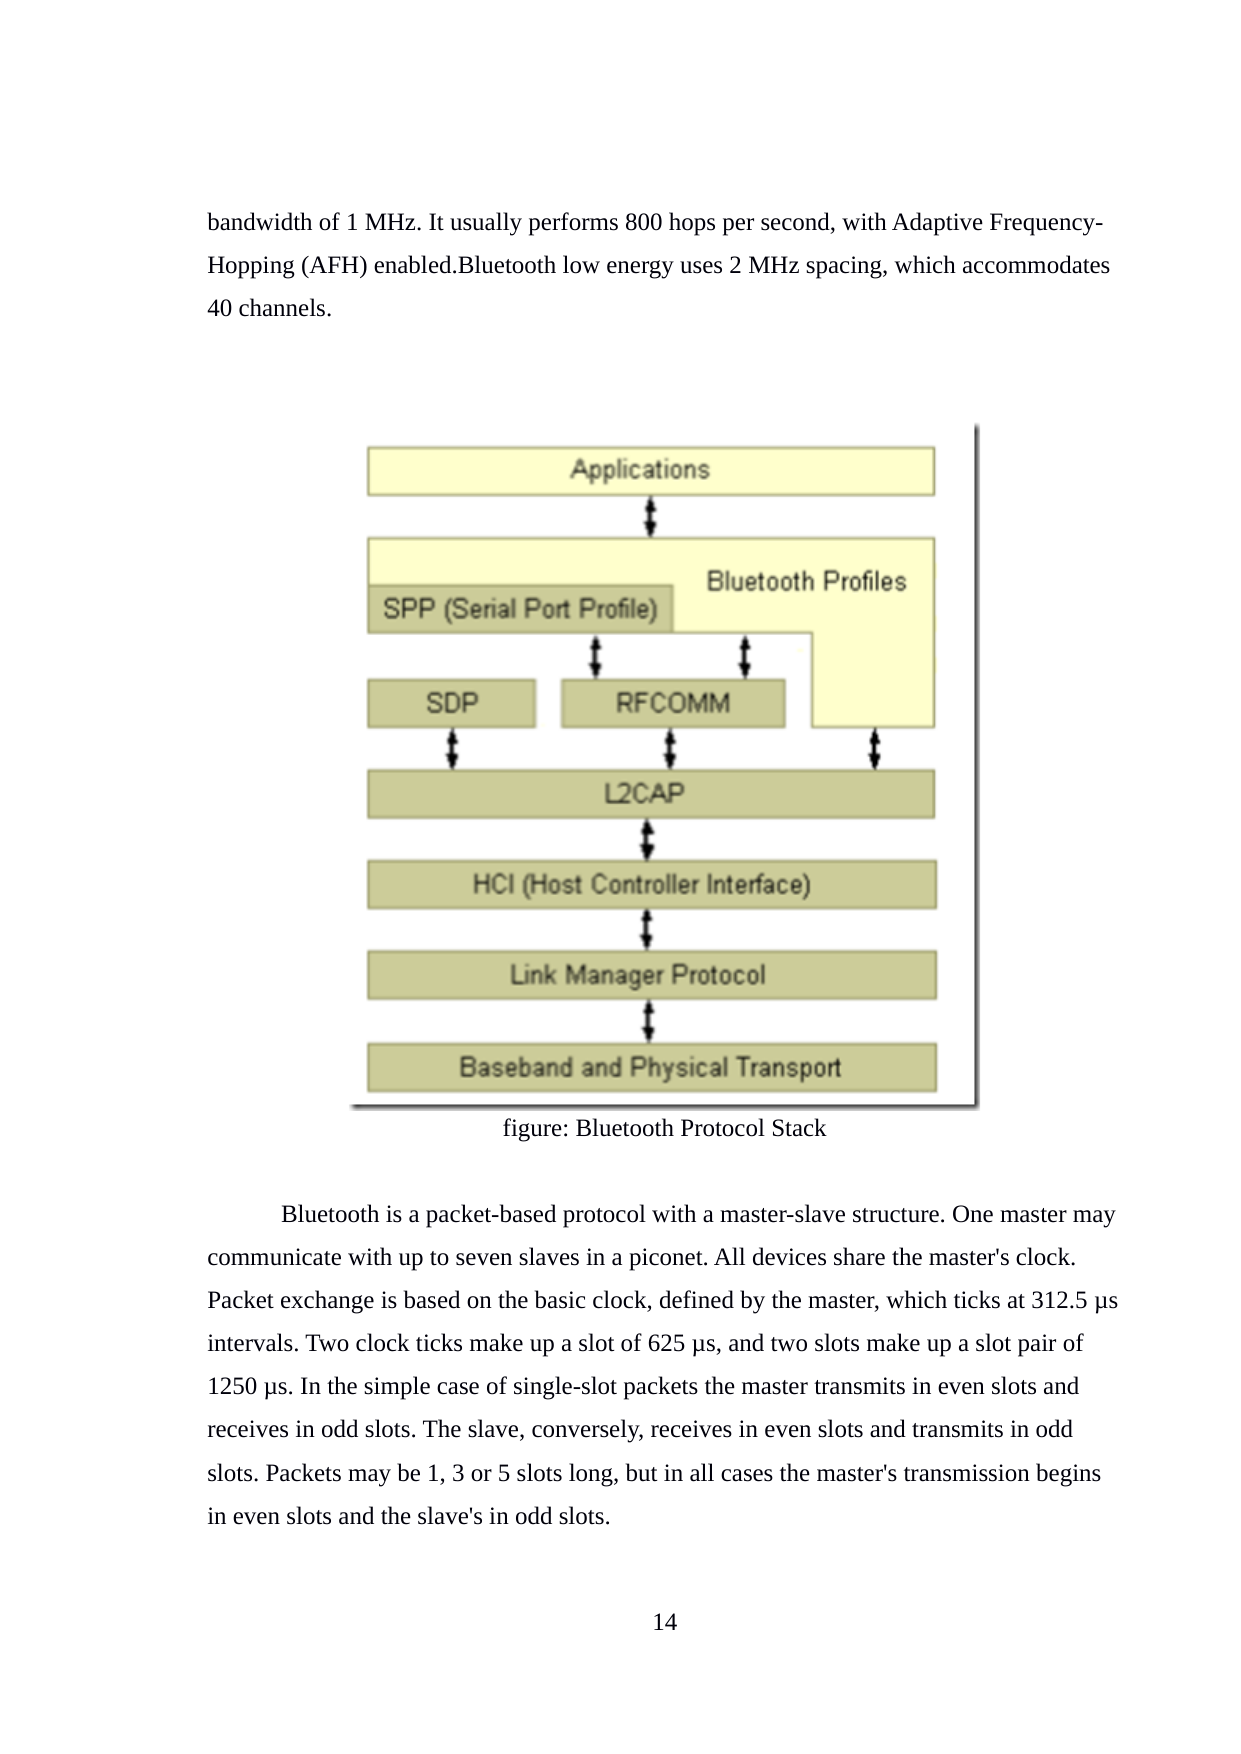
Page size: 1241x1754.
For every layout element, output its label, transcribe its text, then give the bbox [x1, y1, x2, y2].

text bandwidth of 1 MHz. It usually performs 800 hops per second, with Adaptive Frequency-Hopping (AFH) enabled.Bluetooth low energy uses 2 MHz spacing, which accommodates 40 channels. [207, 207, 1122, 322]
text Bluetooth is a packet-based protocol with a master-slave structure. One master may communicate with up to seven slaves in a piconet. All devices share the master's clock. Packet exchange is based on the basic clock, defined by the master, which ticks at 312.5 µs intervals. Two clock ticks make up a slot of 625 µs, and two slots make up a slot pair of 1250 µs. In the simple case of single-slot packets the master transmits in even slots and receives in odd slots. The slave, conversely, receives in even slots and transmits in odd slots. Packets may be 1, 3 or 5 slots long, but in all cases the master's transmission begins in even slots and the slave's in odd slots. [207, 1199, 1122, 1529]
text figure: Bluetooth Protocol Stack [207, 1113, 1122, 1141]
picture [348, 422, 980, 1111]
